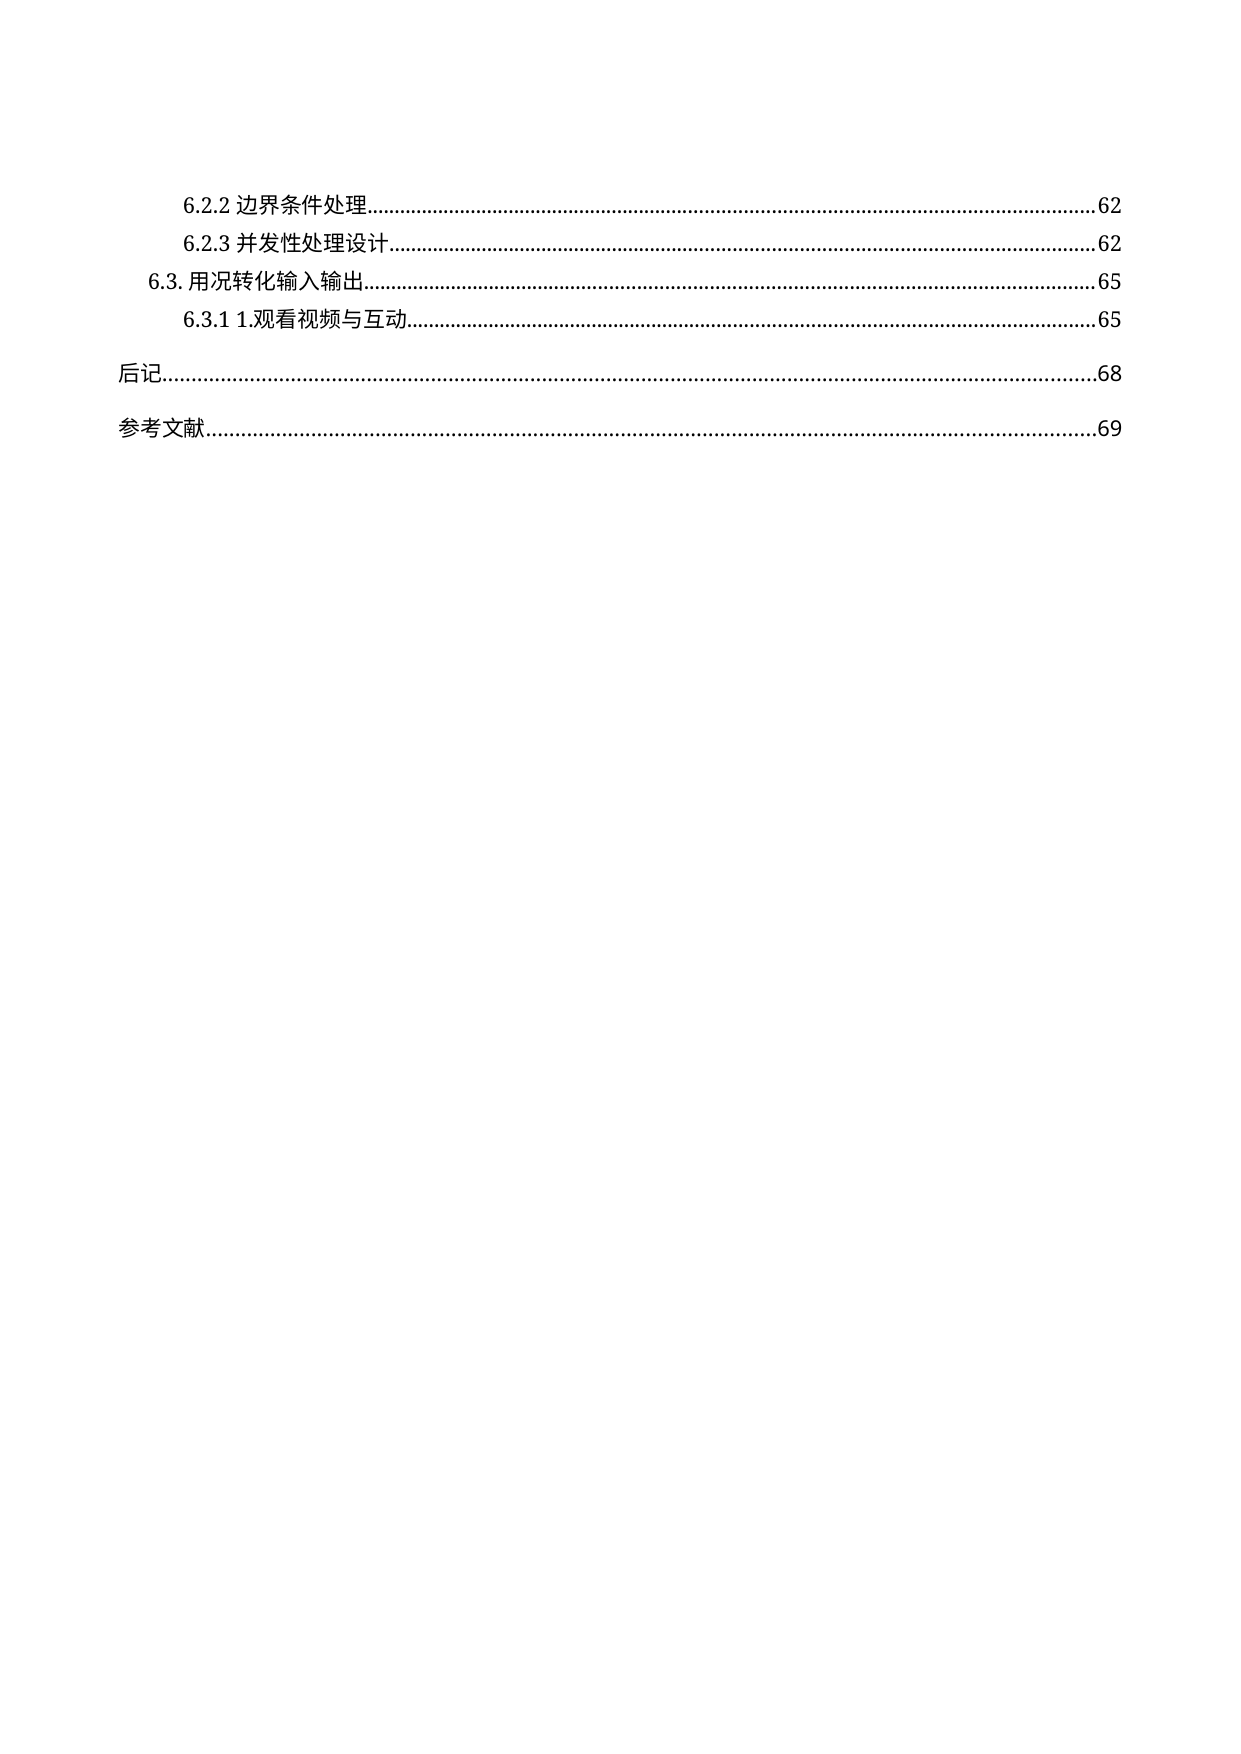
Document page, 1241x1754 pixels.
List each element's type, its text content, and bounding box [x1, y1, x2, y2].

text 6.3.1 1.观看视频与互动 65 [177, 302, 1122, 334]
text 6.2.3 并发性处理设计 62 [177, 226, 1122, 257]
text 后记 68 [118, 356, 1122, 388]
text 参考文献 69 [118, 411, 1122, 442]
text 6.3. 用况转化输入输出 65 [148, 264, 1122, 296]
text 6.2.2 边界条件处理 62 [177, 188, 1122, 219]
